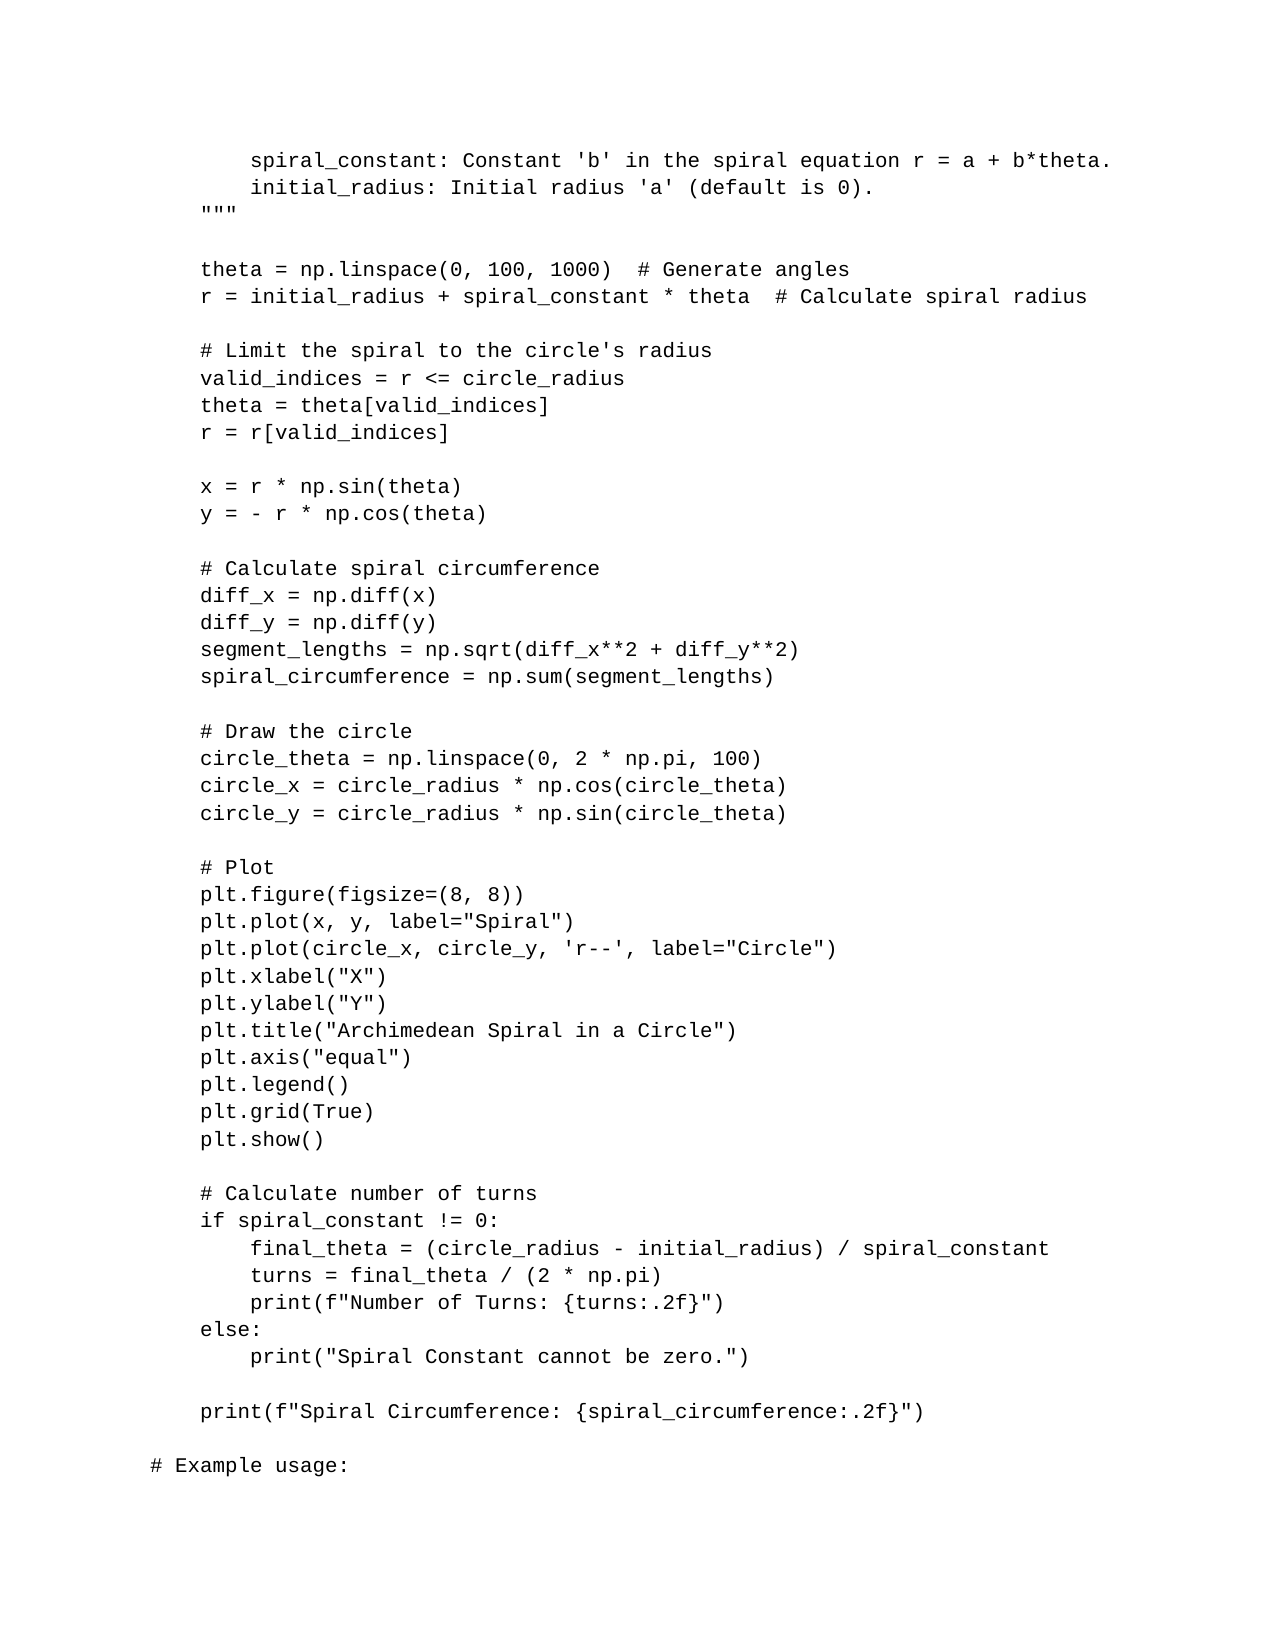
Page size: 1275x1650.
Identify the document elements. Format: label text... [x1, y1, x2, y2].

text y = - r * np.cos(theta) [150, 503, 1125, 527]
text turns = final_theta / (2 * np.pi) [150, 1265, 1125, 1288]
text plt.title("Archimedean Spiral in a Circle") [150, 1020, 1125, 1044]
text # Limit the spiral to the circle's radius [150, 340, 1125, 364]
text # Plot [150, 857, 1125, 881]
text valid_indices = r <= circle_radius [150, 367, 1125, 391]
text plt.legend() [150, 1074, 1125, 1098]
text segment_lengths = np.sqrt(diff_x**2 + diff_y**2) [150, 639, 1125, 663]
text # Draw the circle [150, 721, 1125, 744]
text # Example usage: [150, 1455, 1125, 1479]
text diff_x = np.diff(x) [150, 585, 1125, 609]
text print("Spiral Constant cannot be zero.") [150, 1346, 1125, 1370]
text """ [150, 204, 1125, 228]
text else: [150, 1319, 1125, 1343]
text r = r[valid_indices] [150, 422, 1125, 446]
text circle_x = circle_radius * np.cos(circle_theta) [150, 775, 1125, 799]
text circle_y = circle_radius * np.sin(circle_theta) [150, 802, 1125, 826]
text print(f"Spiral Circumference: {spiral_circumference:.2f}") [150, 1401, 1125, 1424]
text if spiral_constant != 0: [150, 1210, 1125, 1234]
text plt.show() [150, 1129, 1125, 1152]
text final_theta = (circle_radius - initial_radius) / spiral_constant [150, 1237, 1125, 1261]
text diff_y = np.diff(y) [150, 612, 1125, 636]
text # Calculate spiral circumference [150, 558, 1125, 581]
text # Calculate number of turns [150, 1183, 1125, 1207]
text spiral_circumference = np.sum(segment_lengths) [150, 667, 1125, 690]
text plt.figure(figsize=(8, 8)) [150, 884, 1125, 908]
text r = initial_radius + spiral_constant * theta # Calculate spiral radius [150, 286, 1125, 309]
text plt.plot(x, y, label="Spiral") [150, 911, 1125, 935]
text circle_theta = np.linspace(0, 2 * np.pi, 100) [150, 748, 1125, 772]
text plt.plot(circle_x, circle_y, 'r--', label="Circle") [150, 938, 1125, 962]
text initial_radius: Initial radius 'a' (default is 0). [150, 177, 1125, 201]
text spiral_constant: Constant 'b' in the spiral equation r = a + b*theta. [150, 150, 1125, 174]
text theta = np.linspace(0, 100, 1000) # Generate angles [150, 259, 1125, 282]
text plt.ylabel("Y") [150, 993, 1125, 1016]
text plt.xlabel("X") [150, 966, 1125, 989]
text plt.axis("equal") [150, 1047, 1125, 1071]
text plt.grid(True) [150, 1102, 1125, 1125]
text theta = theta[valid_indices] [150, 395, 1125, 418]
text x = r * np.sin(theta) [150, 476, 1125, 500]
text print(f"Number of Turns: {turns:.2f}") [150, 1292, 1125, 1316]
